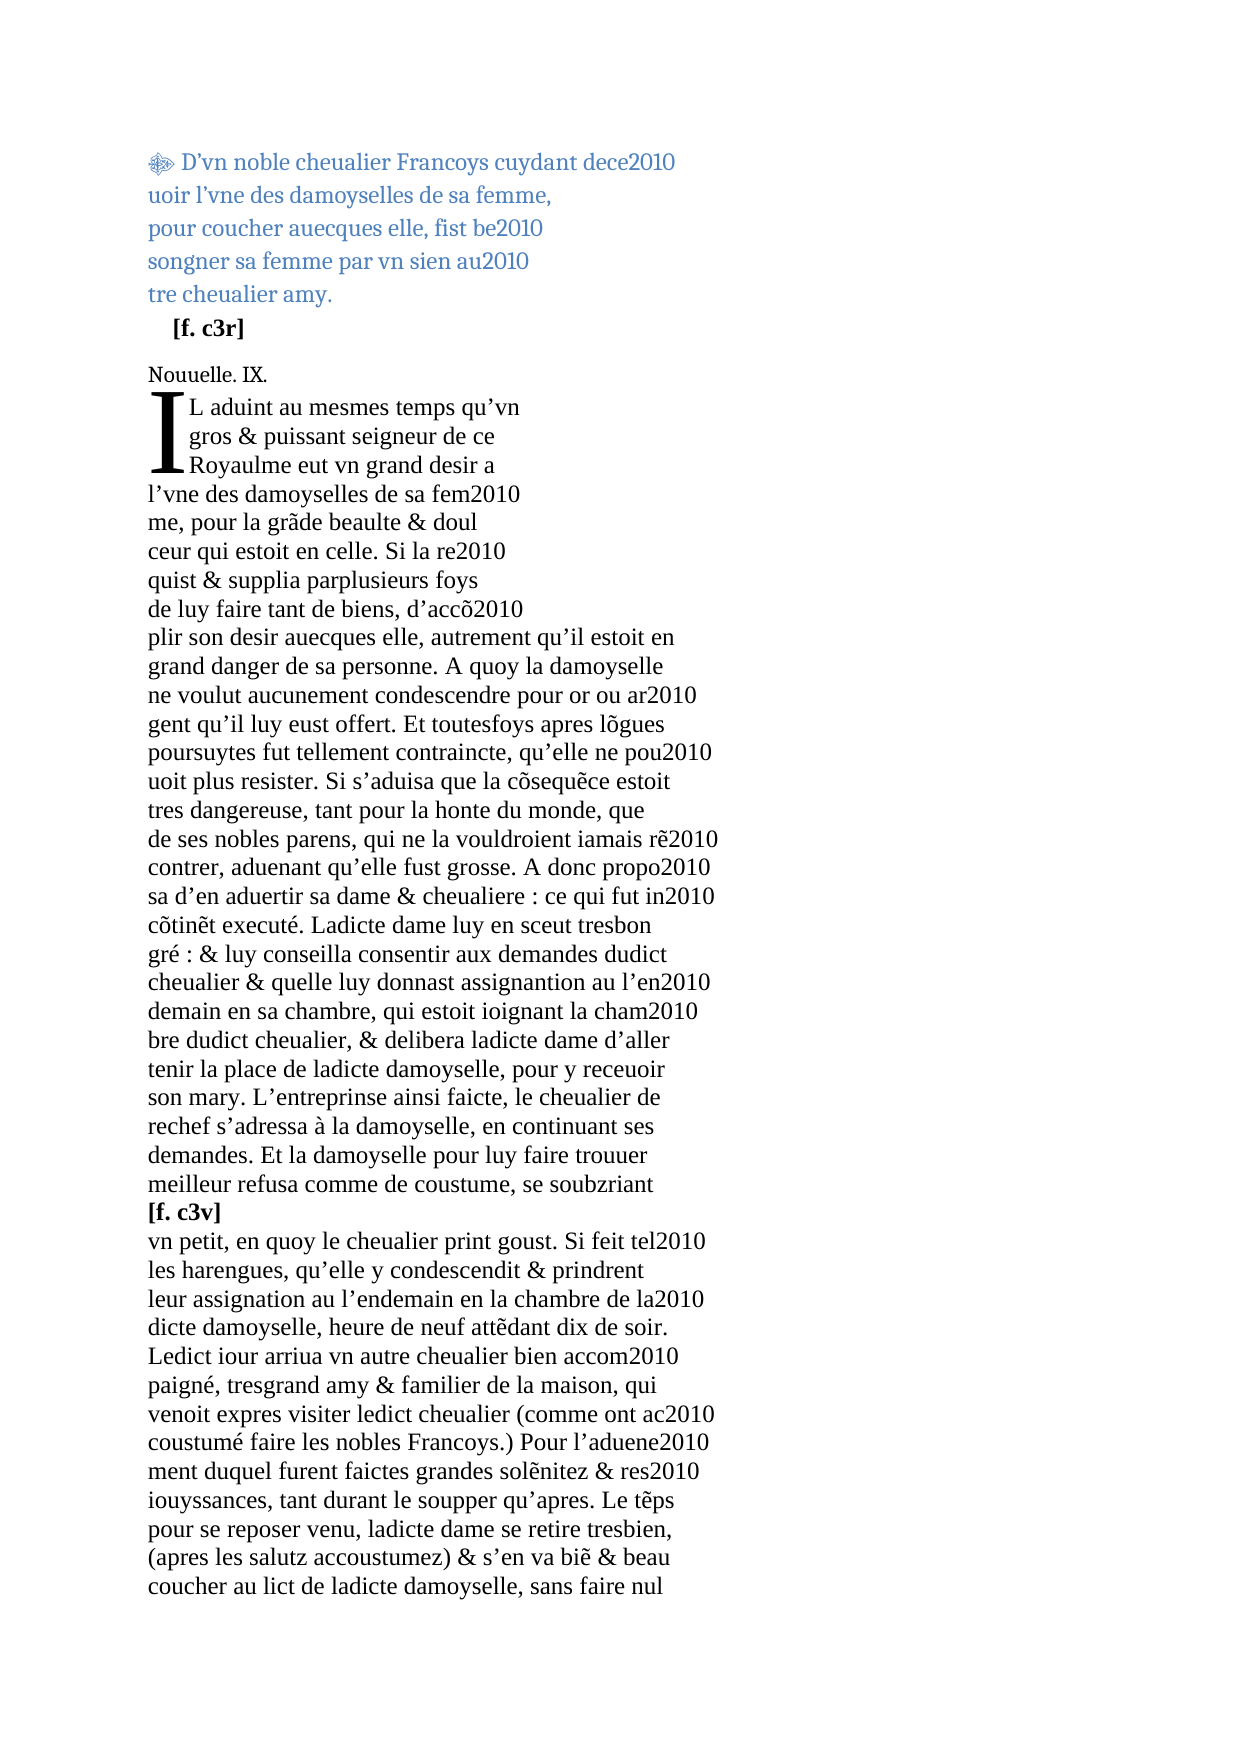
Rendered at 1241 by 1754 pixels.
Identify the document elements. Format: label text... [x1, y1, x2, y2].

text [f. c3r] [148, 313, 1093, 341]
subtitle Nouuelle. IX. [148, 362, 1093, 389]
subtitle ❧ D’vn noble cheualier Francoys cuydant dece2010 uoir l’vne des damoyselles de sa femme, pour coucher auecques elle, fist be2010 songner sa femme par vn sien au2010 tre cheualier amy. [148, 148, 1093, 308]
text IL aduint au mesmes temps qu’vn gros & puissant seigneur de ce Royaulme eut vn grand desir a l’vne des damoyselles de sa fem2010 me, pour la grãde beaulte & doul ceur qui estoit en celle. Si la re2010 quist & supplia parplusieurs foys de luy faire tant de biens, d’accõ2010 plir son desir auecques elle, autrement qu’il estoit en grand danger de sa personne. A quoy la damoyselle ne voulut aucunement condescendre pour or ou ar2010 gent qu’il luy eust offert. Et toutesfoys apres lõgues poursuytes fut tellement contraincte, qu’elle ne pou2010 uoit plus resister. Si s’aduisa que la cõsequẽce estoit tres dangereuse, tant pour la honte du monde, que de ses nobles parens, qui ne la vouldroient iamais rẽ2010 contrer, aduenant qu’elle fust grosse. A donc propo2010 sa d’en aduertir sa dame & cheualiere : ce qui fut in2010 cõtinẽt executé. Ladicte dame luy en sceut tresbon gré : & luy conseilla consentir aux demandes dudict cheualier & quelle luy donnast assignantion au l’en2010 demain en sa chambre, qui estoit ioignant la cham2010 bre dudict cheualier, & delibera ladicte dame d’aller tenir la place de ladicte damoyselle, pour y receuoir son mary. L’entreprinse ainsi faicte, le cheualier de rechef s’adressa à la damoyselle, en continuant ses demandes. Et la damoyselle pour luy faire trouuer meilleur refusa comme de coustume, se soubzriant [f. c3v] vn petit, en quoy le cheualier print goust. Si feit tel2010 les harengues, qu’elle y condescendit & prindrent leur assignation au l’endemain en la chambre de la2010 dicte damoyselle, heure de neuf attẽdant dix de soir. Ledict iour arriua vn autre cheualier bien accom2010 paigné, tresgrand amy & familier de la maison, qui venoit expres visiter ledict cheualier (comme ont ac2010 coustumé faire les nobles Francoys.) Pour l’aduene2010 ment duquel furent faictes grandes solẽnitez & res2010 iouyssances, tant durant le soupper qu’apres. Le tẽps pour se reposer venu, ladicte dame se retire tresbien, (apres les salutz accoustumez) & s’en va biẽ & beau coucher au lict de ladicte damoyselle, sans faire nul [148, 392, 1093, 1600]
